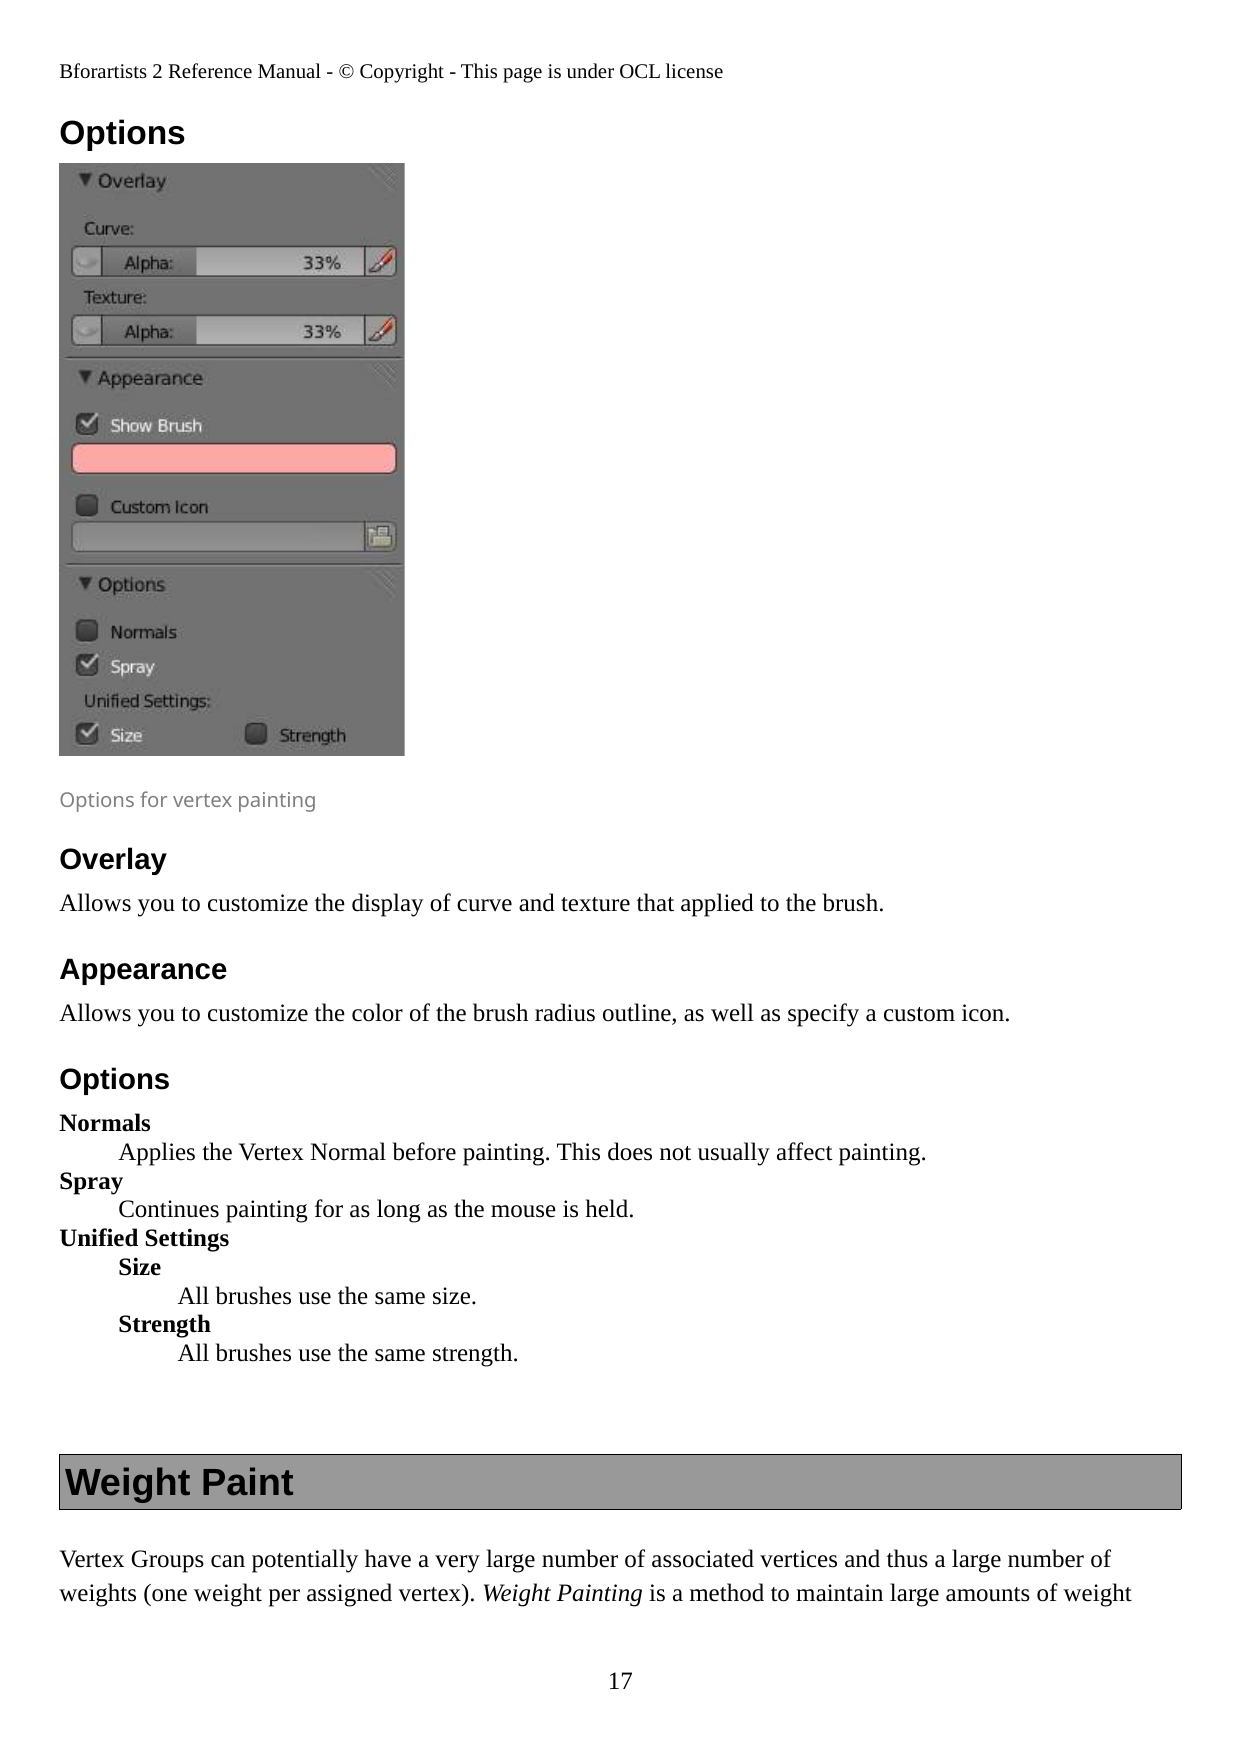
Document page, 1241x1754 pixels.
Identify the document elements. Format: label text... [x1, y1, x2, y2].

subtitle Options [59, 113, 1181, 151]
text Allows you to customize the color of the brush radius outline, as well as specify a custom icon. [59, 998, 1181, 1027]
subtitle Spray [59, 1166, 1181, 1194]
subtitle Appearance [59, 952, 1181, 986]
text Vertex Groups can potentially have a very large number of associated vertices and thus a large number of weights (one weight per assigned vertex). Weight Painting is a method to maintain large amounts of weight [59, 1544, 1181, 1607]
table_header Weight Paint [60, 1455, 1181, 1509]
picture [59, 163, 405, 756]
list All brushes use the same size. [177, 1281, 1181, 1309]
list All brushes use the same strength. [177, 1338, 1181, 1367]
list Applies the Vertex Normal before painting. This does not usually affect painting. [118, 1137, 1181, 1166]
subtitle Strength [118, 1309, 1181, 1338]
text Options for vertex painting [59, 782, 1181, 813]
subtitle Normals [59, 1108, 1181, 1137]
list Continues painting for as long as the mouse is held. [118, 1194, 1181, 1223]
subtitle Options [59, 1062, 1181, 1096]
subtitle Size [118, 1252, 1181, 1281]
subtitle Overlay [59, 842, 1181, 876]
text Allows you to customize the display of curve and texture that applied to the brush. [59, 888, 1181, 917]
subtitle Unified Settings [59, 1223, 1181, 1252]
